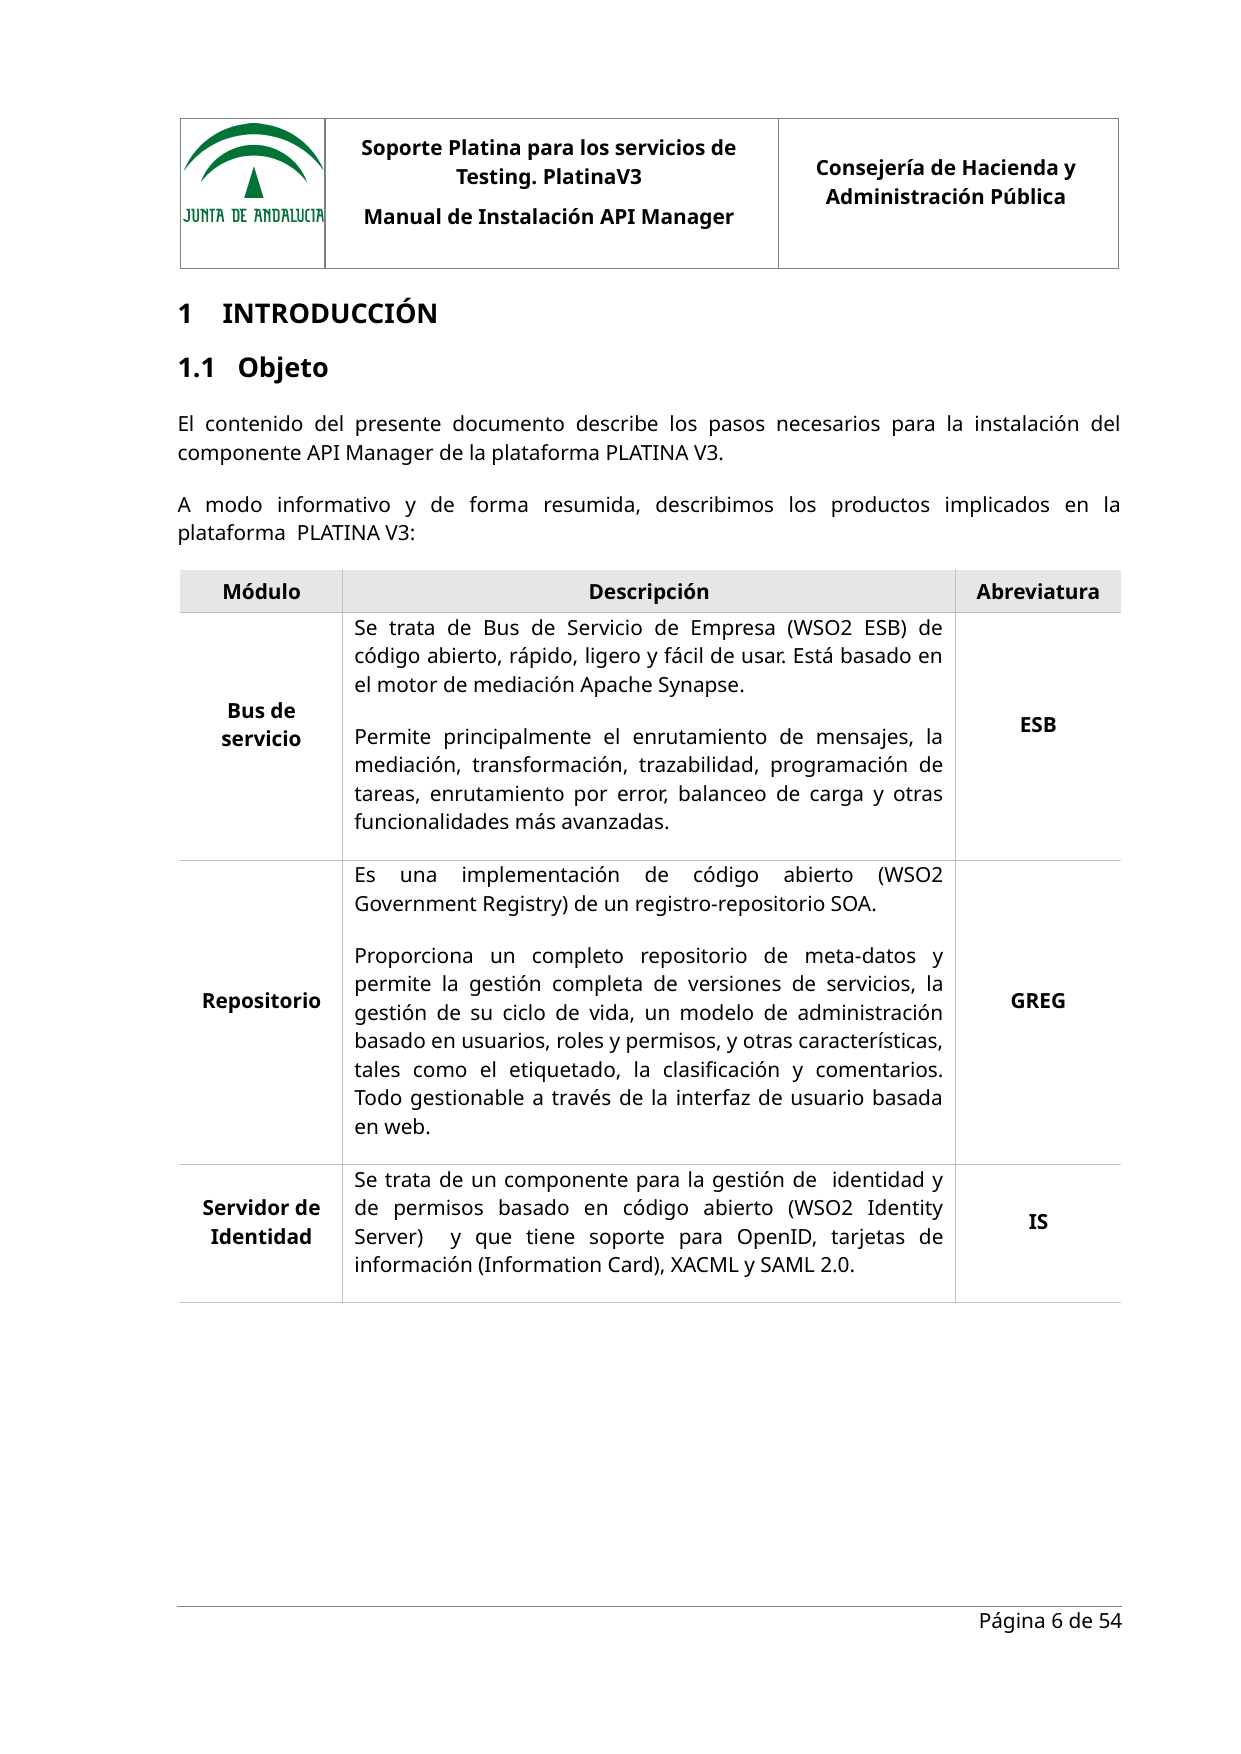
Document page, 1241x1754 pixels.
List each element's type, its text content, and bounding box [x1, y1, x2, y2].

subtitle Objeto [177, 349, 1122, 386]
table_header Módulo [180, 570, 342, 612]
subtitle INTRODUCCIÓN [177, 294, 1122, 331]
table_cell Bus de servicio [180, 613, 342, 859]
table_cell IS [956, 1165, 1121, 1302]
picture [183, 123, 324, 222]
table_cell Repositorio [180, 861, 342, 1164]
table_cell Es una implementación de código abierto (WSO2 Government Registry) de un registro-repositorio SOA. Proporciona un completo repositorio de meta-datos y permite la gestión completa de versiones de servicios, la gestión de su ciclo de vida, un modelo de administración basado en usuarios, roles y permisos, y otras características, tales como el etiquetado, la clasificación y comentarios. Todo gestionable a través de la interfaz de usuario basada en web. [343, 861, 955, 1164]
table_header Abreviatura [956, 570, 1121, 612]
table_cell Se trata de Bus de Servicio de Empresa (WSO2 ESB) de código abierto, rápido, ligero y fácil de usar. Está basado en el motor de mediación Apache Synapse. Permite principalmente el enrutamiento de mensajes, la mediación, transformación, trazabilidad, programación de tareas, enrutamiento por error, balanceo de carga y otras funcionalidades más avanzadas. [343, 613, 955, 859]
table_cell Se trata de un componente para la gestión de identidad y de permisos basado en código abierto (WSO2 Identity Server) y que tiene soporte para OpenID, tarjetas de información (Information Card), XACML y SAML 2.0. [343, 1165, 955, 1302]
table_cell Servidor de Identidad [180, 1165, 342, 1302]
table_header Descripción [343, 570, 955, 612]
table_cell GREG [956, 861, 1121, 1164]
table_cell ESB [956, 613, 1121, 859]
text A modo informativo y de forma resumida, describimos los productos implicados en la plataforma PLATINA V3: [177, 490, 1122, 547]
text El contenido del presente documento describe los pasos necesarios para la instalación del componente API Manager de la plataforma PLATINA V3. [177, 409, 1122, 466]
